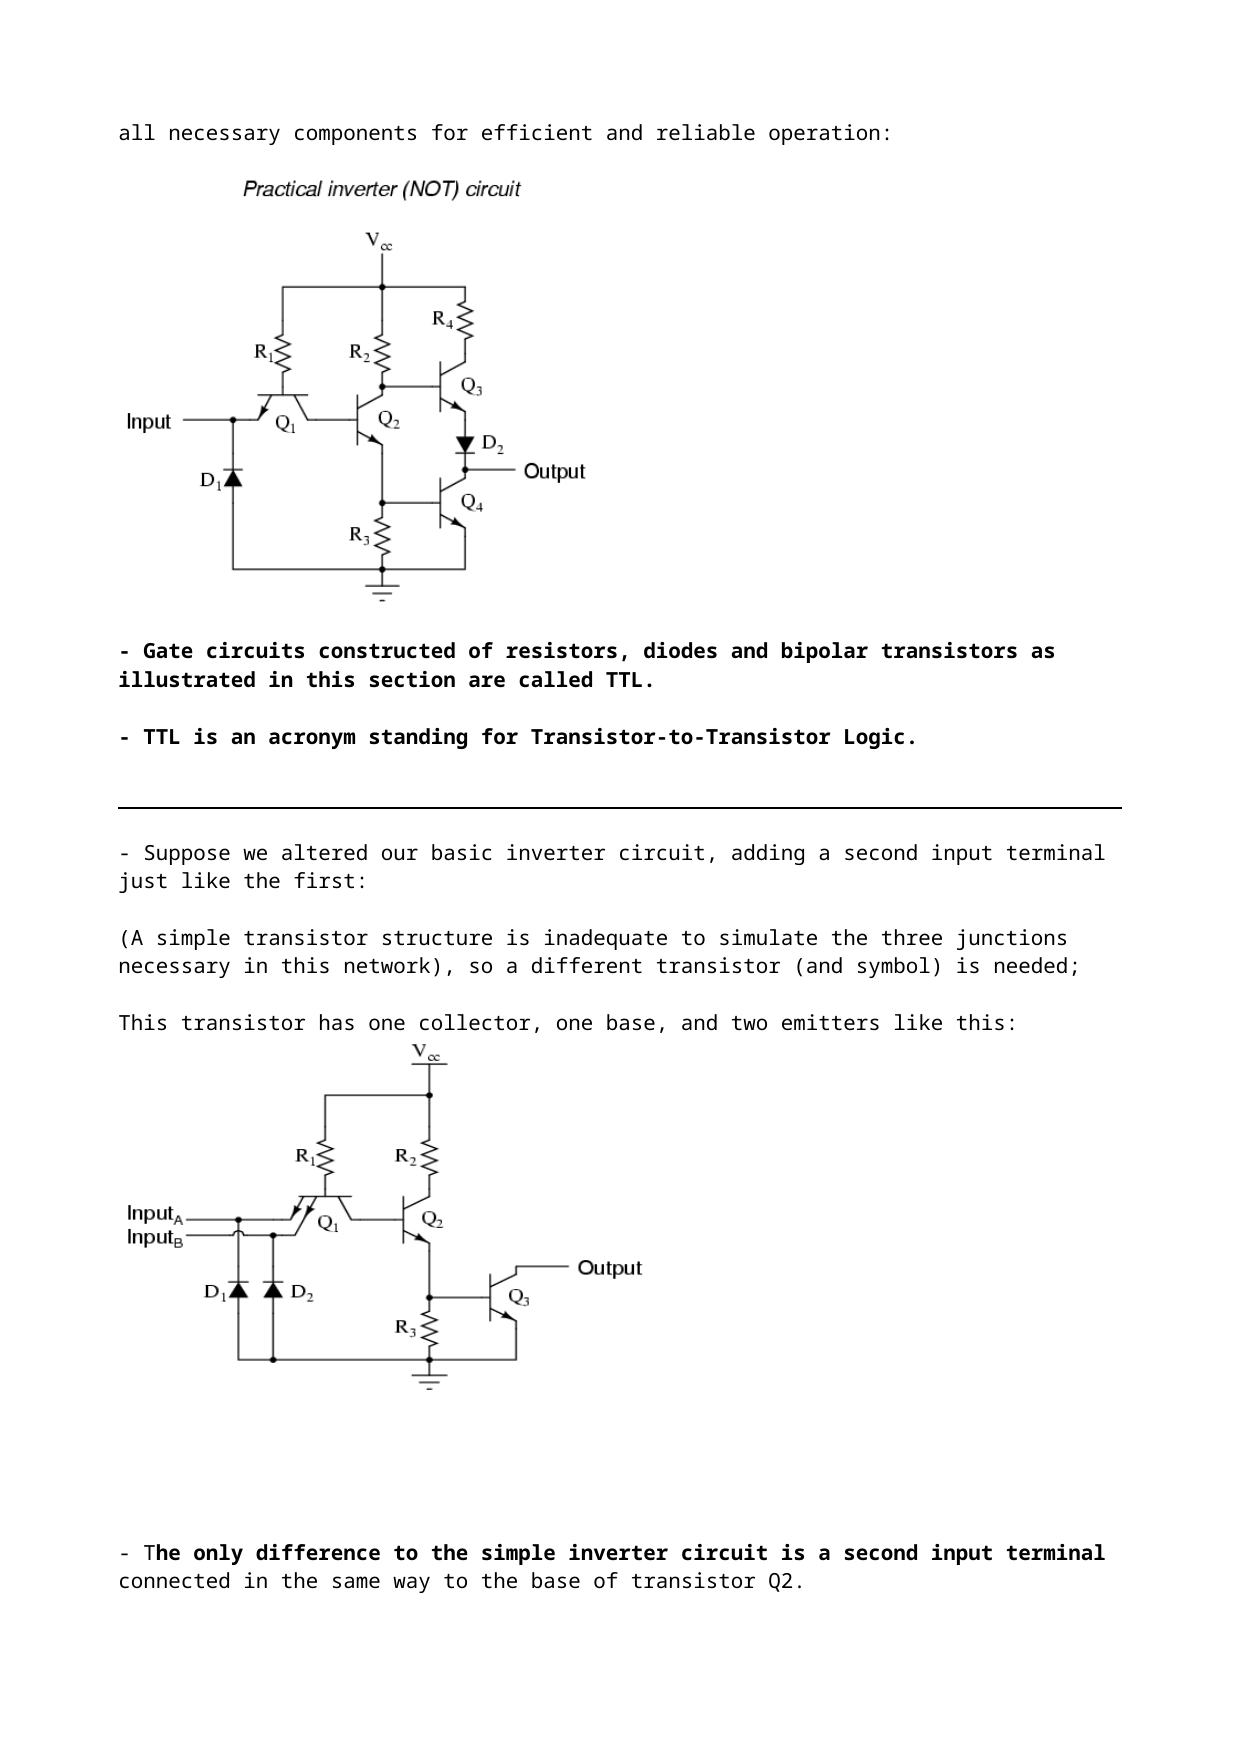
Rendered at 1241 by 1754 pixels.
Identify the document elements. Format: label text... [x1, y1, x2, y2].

text - The only difference to the simple inverter circuit is a second input terminal connected in the same way to the base of transistor Q2. [118, 1538, 1122, 1595]
picture [118, 175, 591, 608]
text (A simple transistor structure is inadequate to simulate the three junctions necessary in this network), so a different transistor (and symbol) is needed; [118, 923, 1122, 980]
text This transistor has one collector, one base, and two emitters like this: [118, 1008, 1122, 1396]
text - Suppose we altered our basic inverter circuit, adding a second input terminal just like the first: [118, 838, 1122, 894]
text all necessary components for efficient and reliable operation: [118, 118, 1122, 147]
text - Gate circuits constructed of resistors, diodes and bipolar transistors as illustrated in this section are called TTL. [118, 636, 1122, 693]
picture [118, 1036, 648, 1396]
text - TTL is an acronym standing for Transistor-to-Transistor Logic. [118, 722, 1122, 750]
